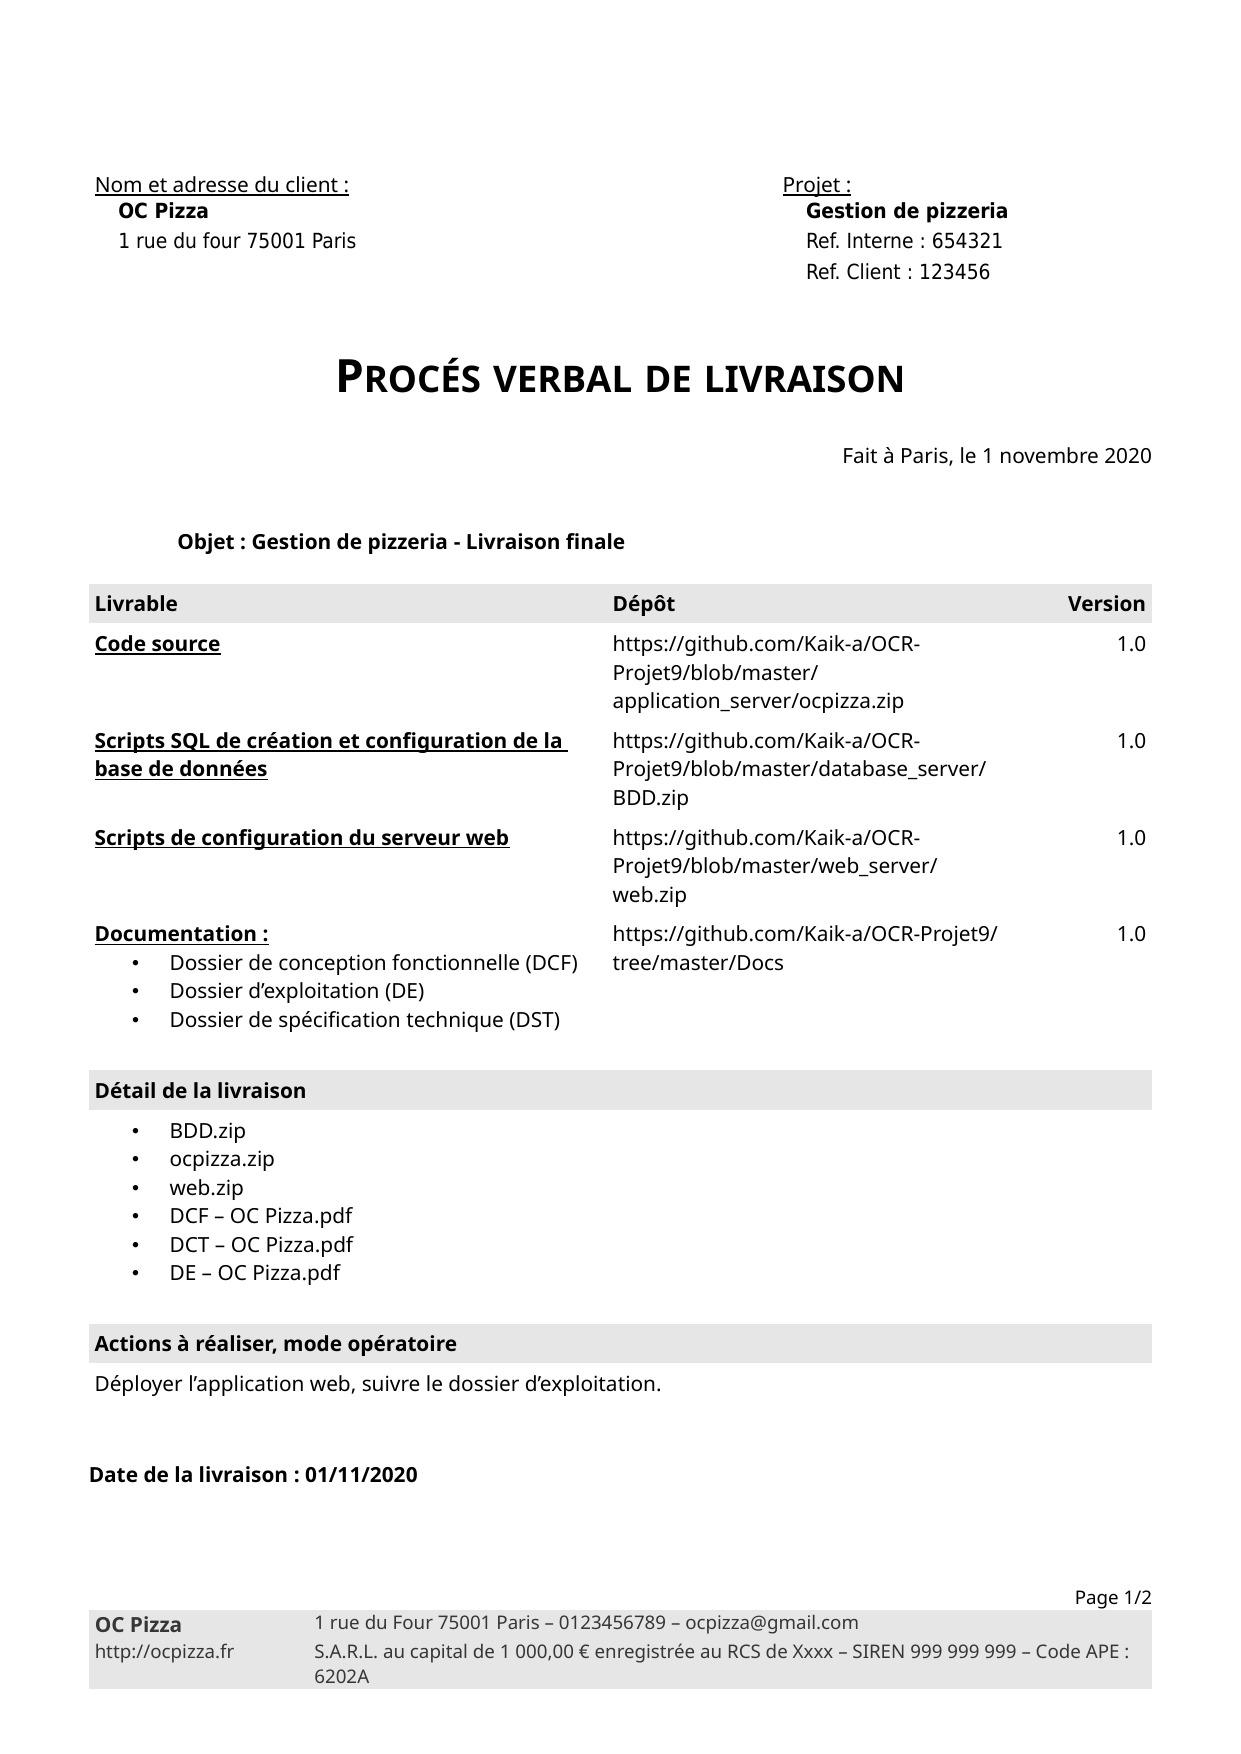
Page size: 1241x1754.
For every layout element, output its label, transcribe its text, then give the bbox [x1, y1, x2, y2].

table_cell Code source [89, 624, 607, 720]
table_cell 1.0 [1013, 914, 1152, 1039]
title Procés verbal de livraison [88, 344, 1152, 406]
table_header Dépôt [607, 584, 1013, 623]
table_cell https://github.com/Kaik-a/OCR-Projet9/blob/master/application_server/ocpizza.zip [607, 624, 1013, 720]
table_cell 1.0 [1013, 720, 1152, 817]
table_header Actions à réaliser, mode opératoire [89, 1324, 1152, 1363]
text Objet : Gestion de pizzeria - Livraison finale [177, 527, 1152, 555]
table_cell 1.0 [1013, 817, 1152, 914]
table_cell BDD.zip ocpizza.zip web.zip DCF – OC Pizza.pdf DCT – OC Pizza.pdf DE – OC Pizza.pdf [89, 1110, 1152, 1292]
table_cell https://github.com/Kaik-a/OCR-Projet9/tree/master/Docs [607, 914, 1013, 1039]
table_cell https://github.com/Kaik-a/OCR-Projet9/blob/master/web_server/web.zip [607, 817, 1013, 914]
table_cell Documentation : Dossier de conception fonctionnelle (DCF) Dossier d’exploitation (DE) Dossier de spécification technique (DST) [89, 914, 607, 1039]
table_header Livrable [89, 584, 607, 623]
table_header Détail de la livraison [89, 1070, 1152, 1110]
text Fait à Paris, le 1 novembre 2020 [88, 441, 1152, 470]
text Date de la livraison : 01/11/2020 [88, 1460, 1152, 1489]
table_cell 1.0 [1013, 624, 1152, 720]
table_cell Scripts de configuration du serveur web [89, 817, 607, 914]
table_cell Déployer l’application web, suivre le dossier d’exploitation. [89, 1364, 1152, 1403]
table_header Version [1013, 584, 1152, 623]
table_cell Scripts SQL de création et configuration de la base de données [89, 720, 607, 817]
table_cell https://github.com/Kaik-a/OCR-Projet9/blob/master/database_server/BDD.zip [607, 720, 1013, 817]
